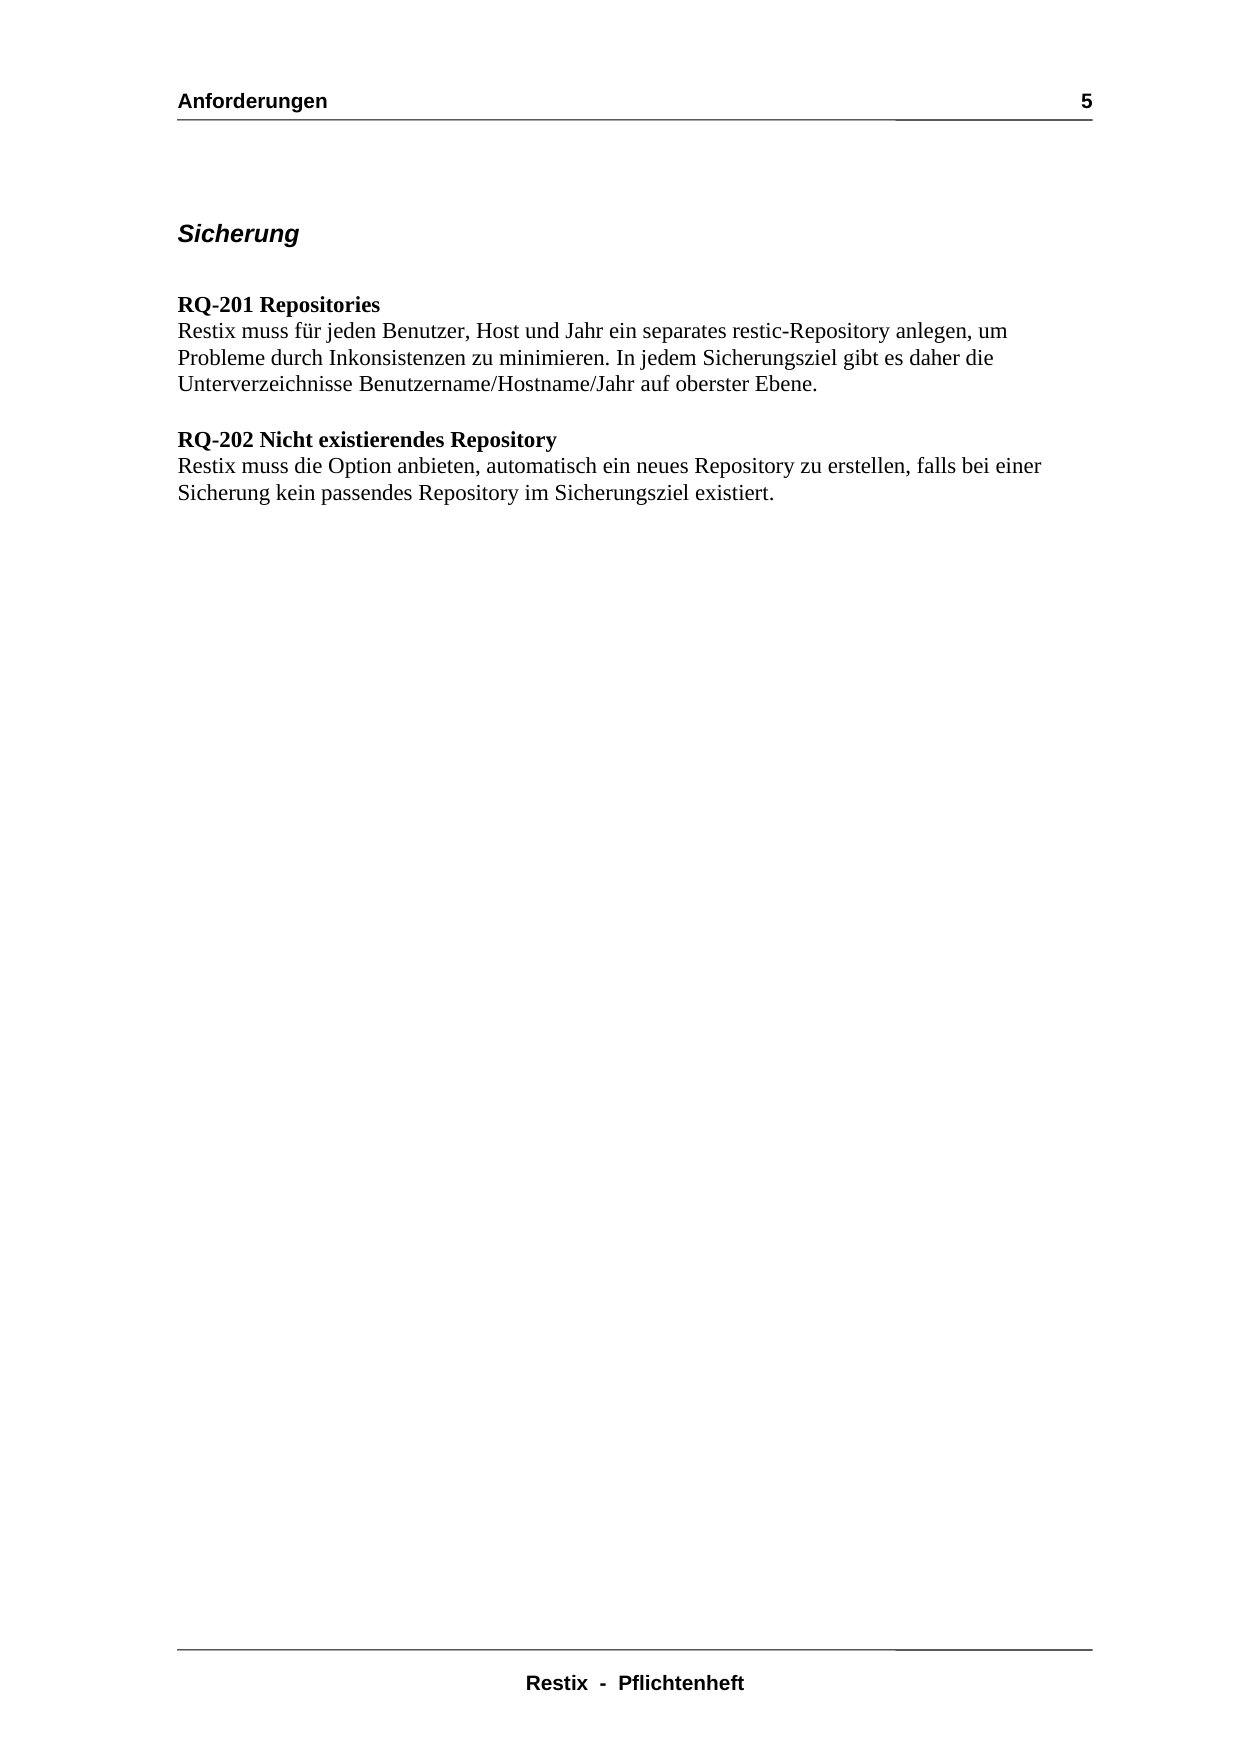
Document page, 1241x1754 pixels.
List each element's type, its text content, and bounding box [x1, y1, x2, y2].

subtitle Sicherung [177, 218, 1092, 247]
text RQ-202 Nicht existierendes Repository [177, 426, 1092, 452]
text Restix muss für jeden Benutzer, Host und Jahr ein separates restic-Repository anlegen, um Probleme durch Inkonsistenzen zu minimieren. In jedem Sicherungsziel gibt es daher die Unterverzeichnisse Benutzername/Hostname/Jahr auf oberster Ebene. [177, 317, 1092, 396]
text RQ-201 Repositories [177, 291, 1092, 317]
text Restix muss die Option anbieten, automatisch ein neues Repository zu erstellen, falls bei einer Sicherung kein passendes Repository im Sicherungsziel existiert. [177, 452, 1092, 505]
